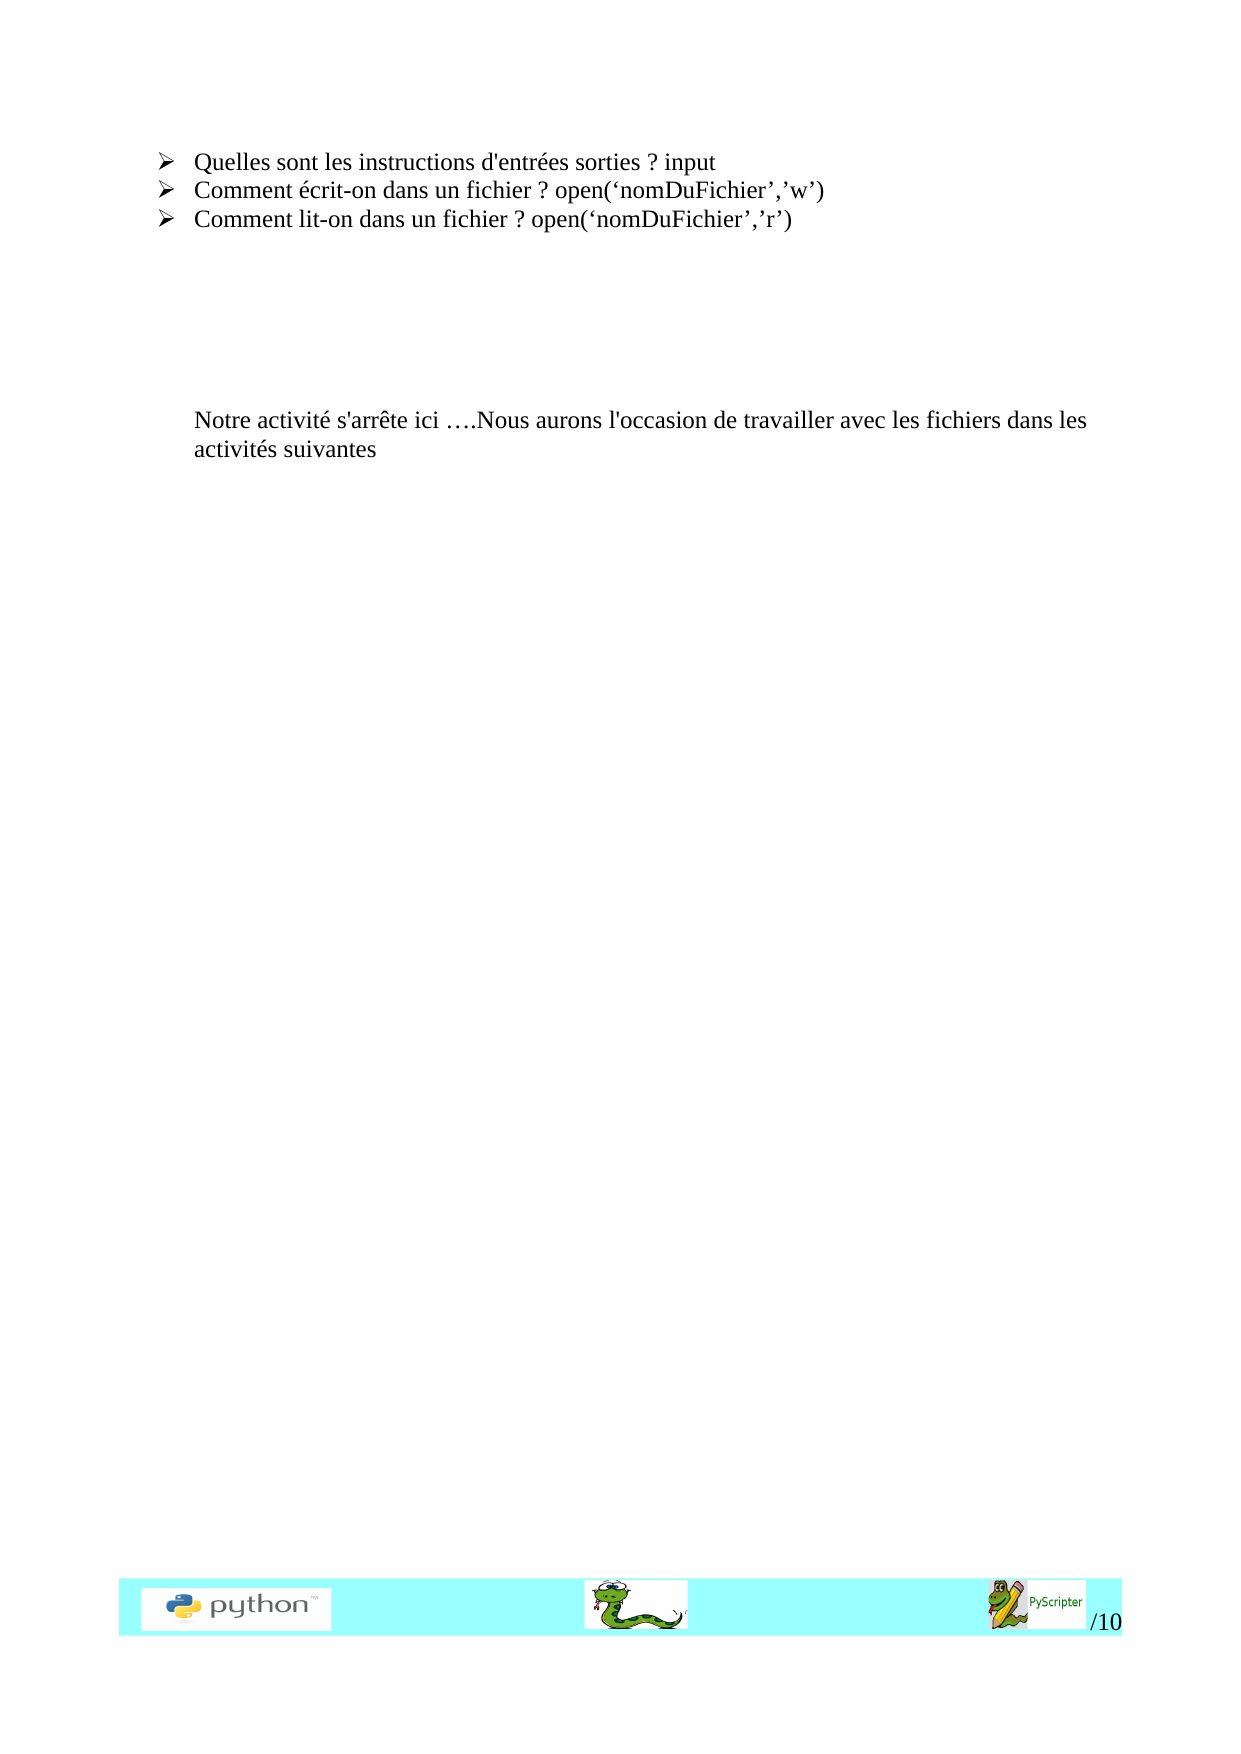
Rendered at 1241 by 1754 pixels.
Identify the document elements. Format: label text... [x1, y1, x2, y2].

picture [988, 1580, 1087, 1629]
list Quelles sont les instructions d'entrées sorties ? input [156, 147, 1122, 176]
list Notre activité s'arrête ici ….Nous aurons l'occasion de travailler avec les fichiers dans les activités suivantes [156, 406, 1122, 463]
picture [584, 1580, 688, 1629]
list Comment écrit-on dans un fichier ? open(‘nomDuFichier’,’w’) [156, 176, 1122, 204]
list Comment lit-on dans un fichier ? open(‘nomDuFichier’,’r’) [156, 204, 1122, 233]
picture [141, 1588, 332, 1631]
